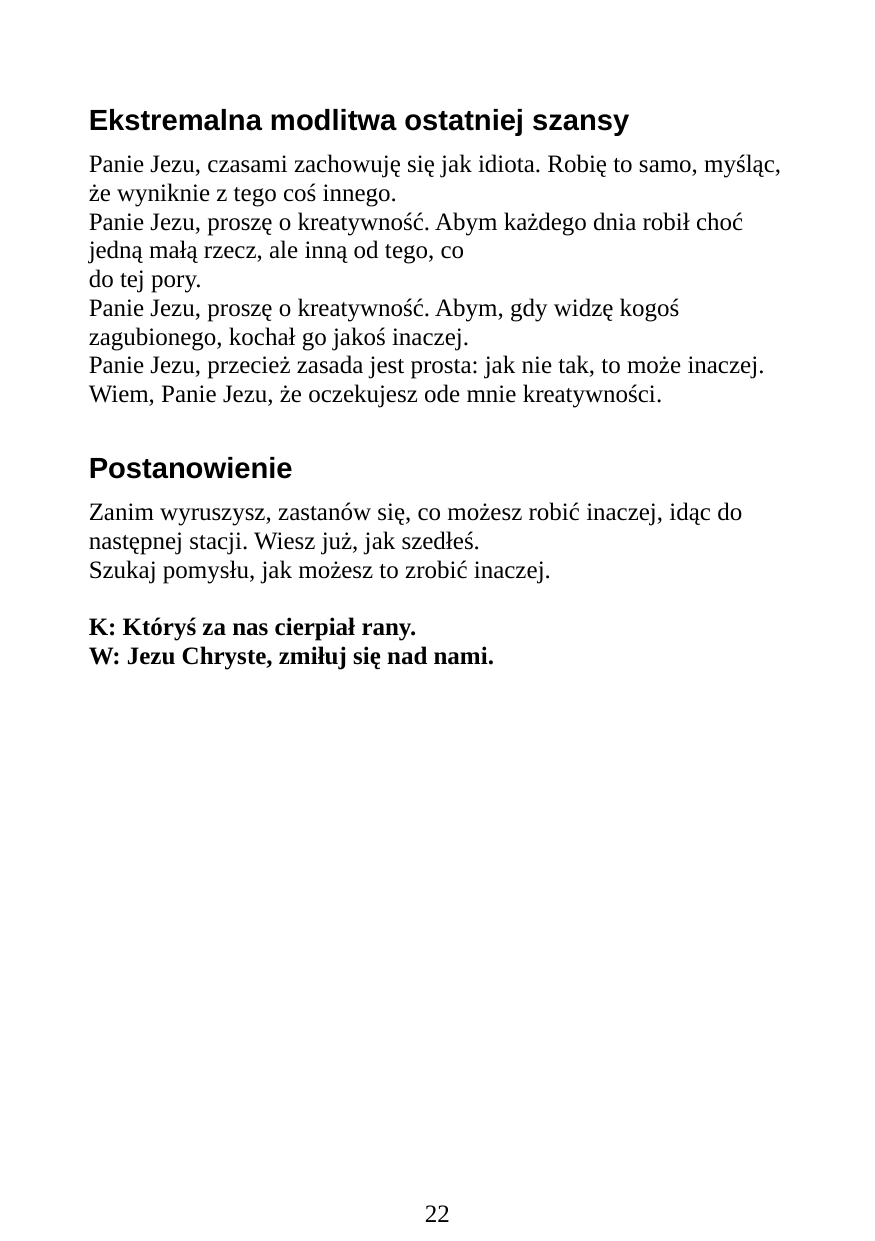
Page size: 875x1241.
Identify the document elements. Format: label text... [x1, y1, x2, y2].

text Zanim wyruszysz, zastanów się, co możesz robić inaczej, idąc do następnej stacji. Wiesz już, jak szedłeś. [88, 497, 786, 555]
text Szukaj pomysłu, jak możesz to zrobić inaczej. [88, 555, 786, 583]
subtitle Ekstremalna modlitwa ostatniej szansy [88, 103, 786, 137]
text Panie Jezu, czasami zachowuję się jak idiota. Robię to samo, myśląc, że wyniknie z tego coś innego. [88, 149, 786, 207]
text Panie Jezu, proszę o kreatywność. Abym każdego dnia robił choć jedną małą rzecz, ale inną od tego, co [88, 207, 786, 264]
text Wiem, Panie Jezu, że oczekujesz ode mnie kreatywności. [88, 379, 786, 408]
subtitle Postanowienie [88, 451, 786, 485]
text Panie Jezu, przecież zasada jest prosta: jak nie tak, to może inaczej. [88, 350, 786, 379]
text Panie Jezu, proszę o kreatywność. Abym, gdy widzę kogoś zagubionego, kochał go jakoś inaczej. [88, 293, 786, 350]
text W: Jezu Chryste, zmiłuj się nad nami. [88, 641, 786, 670]
text K: Któryś za nas cierpiał rany. [88, 612, 786, 641]
text do tej pory. [88, 264, 786, 293]
